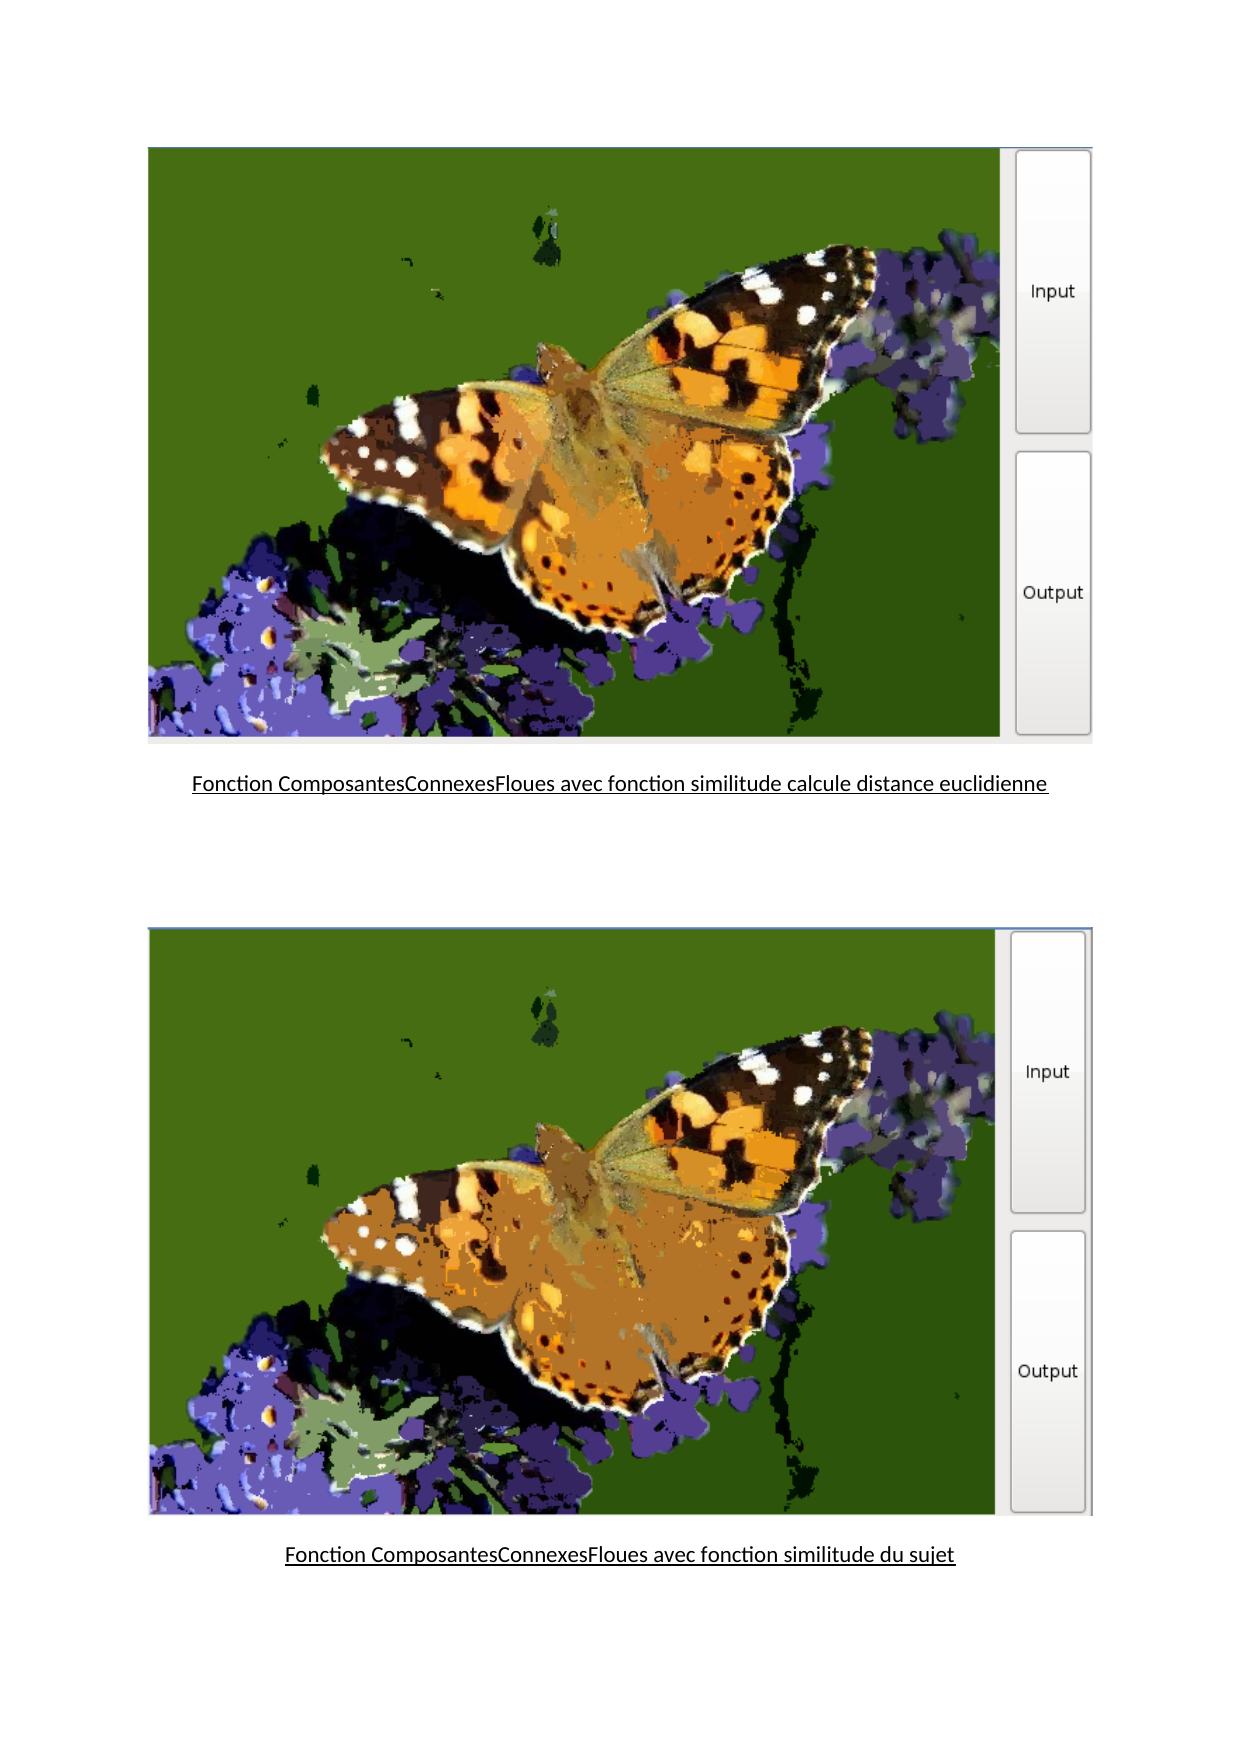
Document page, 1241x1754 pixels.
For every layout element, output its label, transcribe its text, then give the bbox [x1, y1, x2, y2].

text Fonction ComposantesConnexesFloues avec fonction similitude du sujet [148, 1540, 1093, 1568]
text Fonction ComposantesConnexesFloues avec fonction similitude calcule distance euclidienne [148, 769, 1093, 797]
